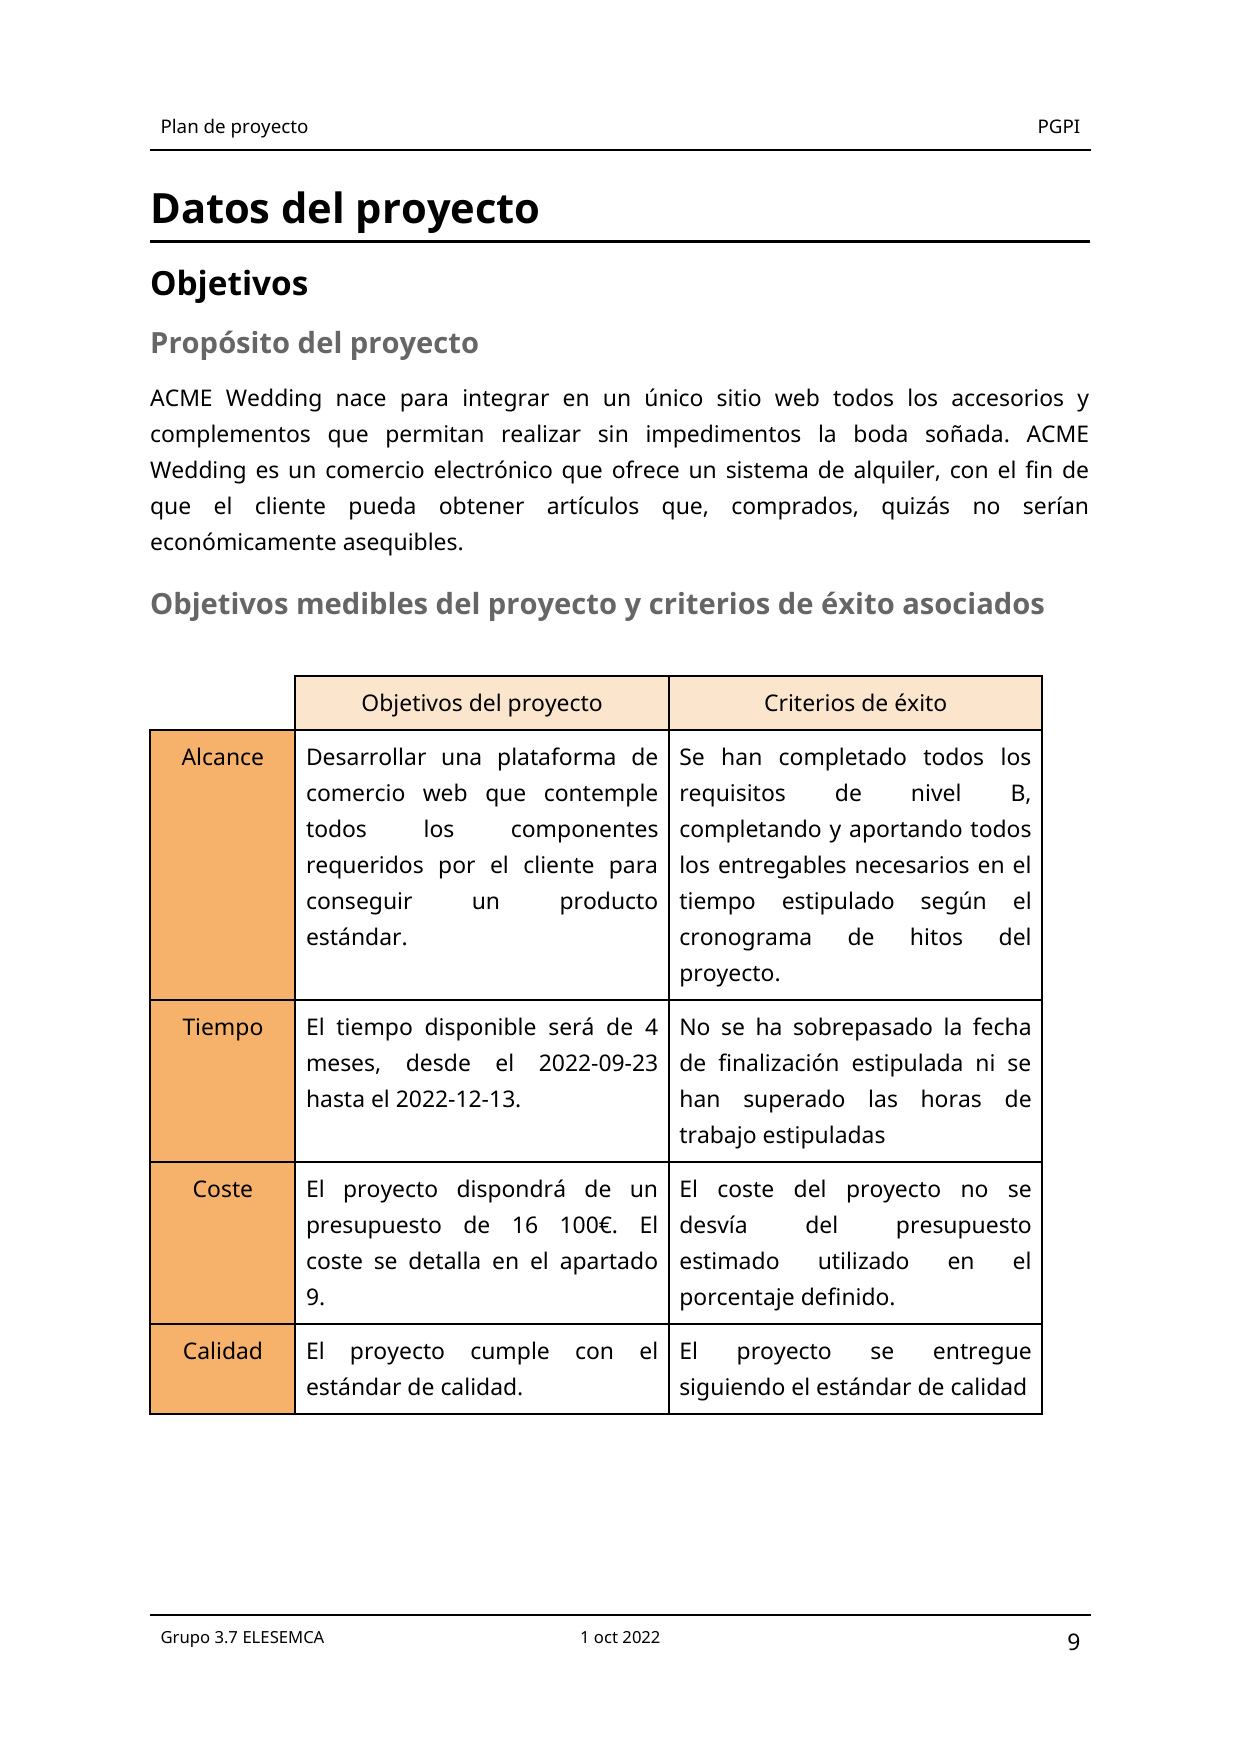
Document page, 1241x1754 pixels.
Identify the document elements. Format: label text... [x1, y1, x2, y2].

table_cell Alcance [151, 731, 294, 999]
table_header Objetivos del proyecto [296, 677, 668, 729]
subtitle Datos del proyecto [150, 179, 1090, 240]
table_cell El proyecto se entregue siguiendo el estándar de calidad [670, 1325, 1041, 1413]
table_header Criterios de éxito [670, 677, 1041, 729]
table_cell El tiempo disponible será de 4 meses, desde el 2022-09-23 hasta el 2022-12-13. [296, 1001, 668, 1161]
table_cell El proyecto cumple con el estándar de calidad. [296, 1325, 668, 1413]
table_cell Se han completado todos los requisitos de nivel B, completando y aportando todos los entregables necesarios en el tiempo estipulado según el cronograma de hitos del proyecto. [670, 731, 1041, 999]
text ACME Wedding nace para integrar en un único sitio web todos los accesorios y complementos que permitan realizar sin impedimentos la boda soñada. ACME Wedding es un comercio electrónico que ofrece un sistema de alquiler, con el fin de que el cliente pueda obtener artículos que, comprados, quizás no serían económicamente asequibles. [150, 382, 1090, 557]
table_cell Desarrollar una plataforma de comercio web que contemple todos los componentes requeridos por el cliente para conseguir un producto estándar. [296, 731, 668, 999]
table_header [150, 675, 294, 729]
table_cell El coste del proyecto no se desvía del presupuesto estimado utilizado en el porcentaje definido. [670, 1163, 1041, 1323]
table_cell No se ha sobrepasado la fecha de finalización estipulada ni se han superado las horas de trabajo estipuladas [670, 1001, 1041, 1161]
subtitle Propósito del proyecto [150, 322, 1090, 362]
subtitle Objetivos medibles del proyecto y criterios de éxito asociados [150, 583, 1090, 623]
table_cell Calidad [151, 1325, 294, 1413]
table_cell El proyecto dispondrá de un presupuesto de 16 100€. El coste se detalla en el apartado 9. [296, 1163, 668, 1323]
table_cell Coste [151, 1163, 294, 1323]
subtitle Objetivos [150, 260, 1090, 305]
table_cell Tiempo [151, 1001, 294, 1161]
